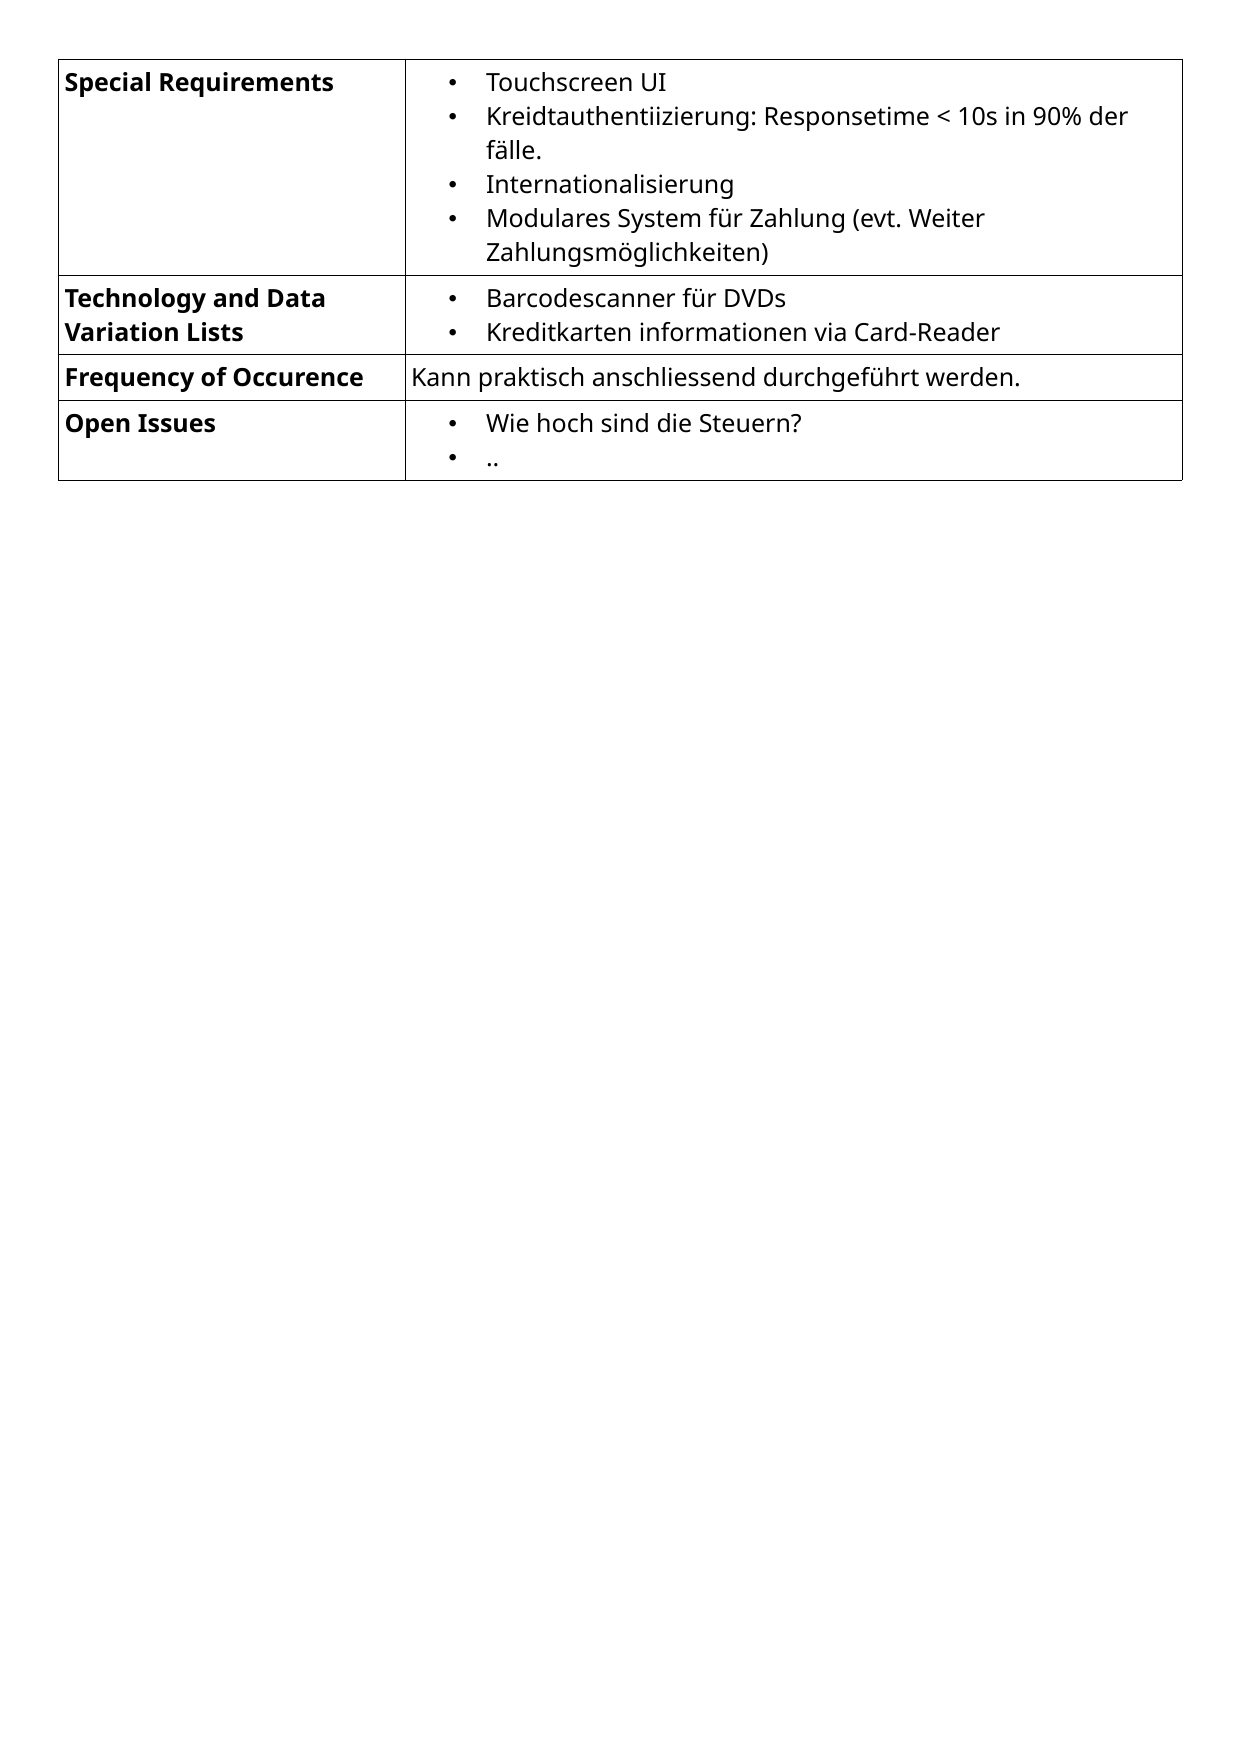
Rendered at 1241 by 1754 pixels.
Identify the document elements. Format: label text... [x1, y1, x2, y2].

table_cell Special Requirements [59, 60, 405, 274]
table_cell Open Issues [59, 401, 405, 479]
table_cell Kann praktisch anschliessend durchgeführt werden. [406, 355, 1182, 400]
table_cell Touchscreen UI Kreidtauthentiizierung: Responsetime < 10s in 90% der fälle. Internationalisierung Modulares System für Zahlung (evt. Weiter Zahlungsmöglichkeiten) [406, 60, 1182, 274]
table_cell Wie hoch sind die Steuern? .. [406, 401, 1182, 479]
table_cell Barcodescanner für DVDs Kreditkarten informationen via Card-Reader [406, 276, 1182, 354]
table_cell Frequency of Occurence [59, 355, 405, 400]
table_cell Technology and Data Variation Lists [59, 276, 405, 354]
